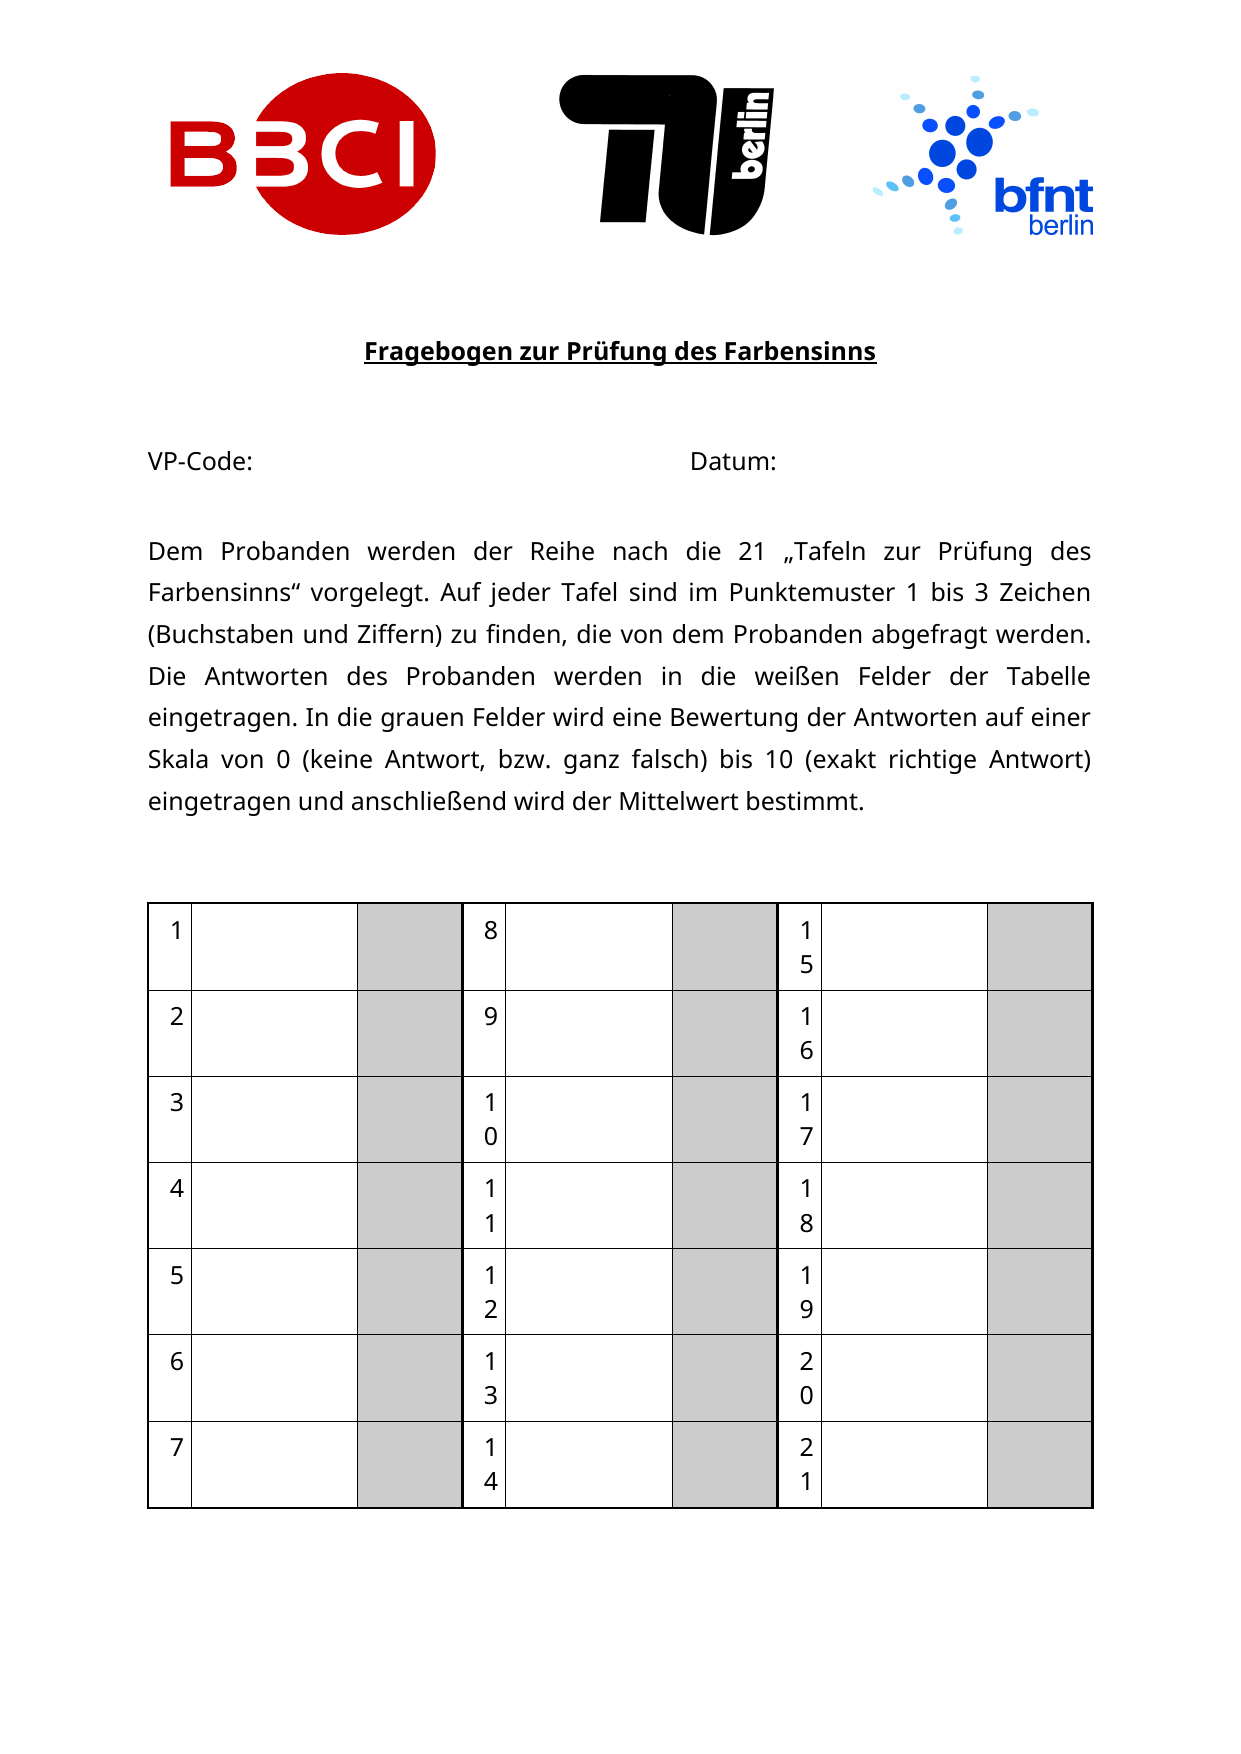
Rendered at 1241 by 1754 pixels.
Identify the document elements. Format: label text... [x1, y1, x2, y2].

table_cell [673, 1249, 776, 1334]
table_cell [988, 1163, 1091, 1248]
table_cell [822, 1163, 987, 1248]
table_cell 3 [149, 1077, 191, 1162]
table_cell [822, 1335, 987, 1421]
table_cell [358, 1249, 461, 1334]
table_header [192, 904, 357, 990]
table_cell [506, 1335, 672, 1421]
table_cell 9 [464, 991, 505, 1076]
table_cell [192, 1163, 357, 1248]
table_cell [988, 1077, 1091, 1162]
table_cell 17 [779, 1077, 821, 1162]
table_cell [673, 1163, 776, 1248]
text Fragebogen zur Prüfung des Farbensinns [148, 327, 1092, 368]
table_cell [358, 1422, 461, 1507]
table_cell [673, 991, 776, 1076]
table_header [673, 904, 776, 990]
table_cell [192, 1335, 357, 1421]
table_cell [358, 1163, 461, 1248]
picture [147, 73, 436, 235]
table_cell [506, 1249, 672, 1334]
table_header [358, 904, 461, 990]
table_header 1 [149, 904, 191, 990]
table_cell 21 [779, 1422, 821, 1507]
table_header [988, 904, 1091, 990]
table_cell 14 [464, 1422, 505, 1507]
table_cell 16 [779, 991, 821, 1076]
table_cell [358, 1335, 461, 1421]
table_cell [988, 1249, 1091, 1334]
table_cell 5 [149, 1249, 191, 1334]
table_cell [988, 1335, 1091, 1421]
table_cell [673, 1335, 776, 1421]
table_cell 4 [149, 1163, 191, 1248]
table_cell [506, 1163, 672, 1248]
table_cell 10 [464, 1077, 505, 1162]
text Dem Probanden werden der Reihe nach die 21 „Tafeln zur Prüfung des Farbensinns“ vorgelegt. Auf jeder Tafel sind im Punktemuster 1 bis 3 Zeichen (Buchstaben und Ziffern) zu finden, die von dem Probanden abgefragt werden. Die Antworten des Probanden werden in die weißen Felder der Tabelle eingetragen. In die grauen Felder wird eine Bewertung der Antworten auf einer Skala von 0 (keine Antwort, bzw. ganz falsch) bis 10 (exakt richtige Antwort) eingetragen und anschließend wird der Mittelwert bestimmt. [148, 527, 1092, 818]
picture [558, 73, 775, 236]
picture [872, 76, 1094, 235]
table_cell 6 [149, 1335, 191, 1421]
table_cell [822, 1422, 987, 1507]
table_cell [673, 1422, 776, 1507]
table_cell [192, 1422, 357, 1507]
table_cell [988, 1422, 1091, 1507]
table_cell [988, 991, 1091, 1076]
table_cell 18 [779, 1163, 821, 1248]
table_cell 11 [464, 1163, 505, 1248]
table_cell 2 [149, 991, 191, 1076]
table_header 15 [779, 904, 821, 990]
table_cell [822, 1249, 987, 1334]
table_cell [358, 991, 461, 1076]
table_cell [192, 1077, 357, 1162]
text VP-Code: Datum: [148, 410, 1092, 485]
table_cell [358, 1077, 461, 1162]
table_cell 19 [779, 1249, 821, 1334]
table_cell 20 [779, 1335, 821, 1421]
table_cell [673, 1077, 776, 1162]
table_cell 7 [149, 1422, 191, 1507]
table_cell [506, 1077, 672, 1162]
table_header 8 [464, 904, 505, 990]
table_cell 12 [464, 1249, 505, 1334]
table_cell 13 [464, 1335, 505, 1421]
table_cell [192, 1249, 357, 1334]
table_cell [192, 991, 357, 1076]
table_header [506, 904, 672, 990]
table_cell [822, 1077, 987, 1162]
table_cell [822, 991, 987, 1076]
table_header [822, 904, 987, 990]
table_cell [506, 1422, 672, 1507]
table_cell [506, 991, 672, 1076]
